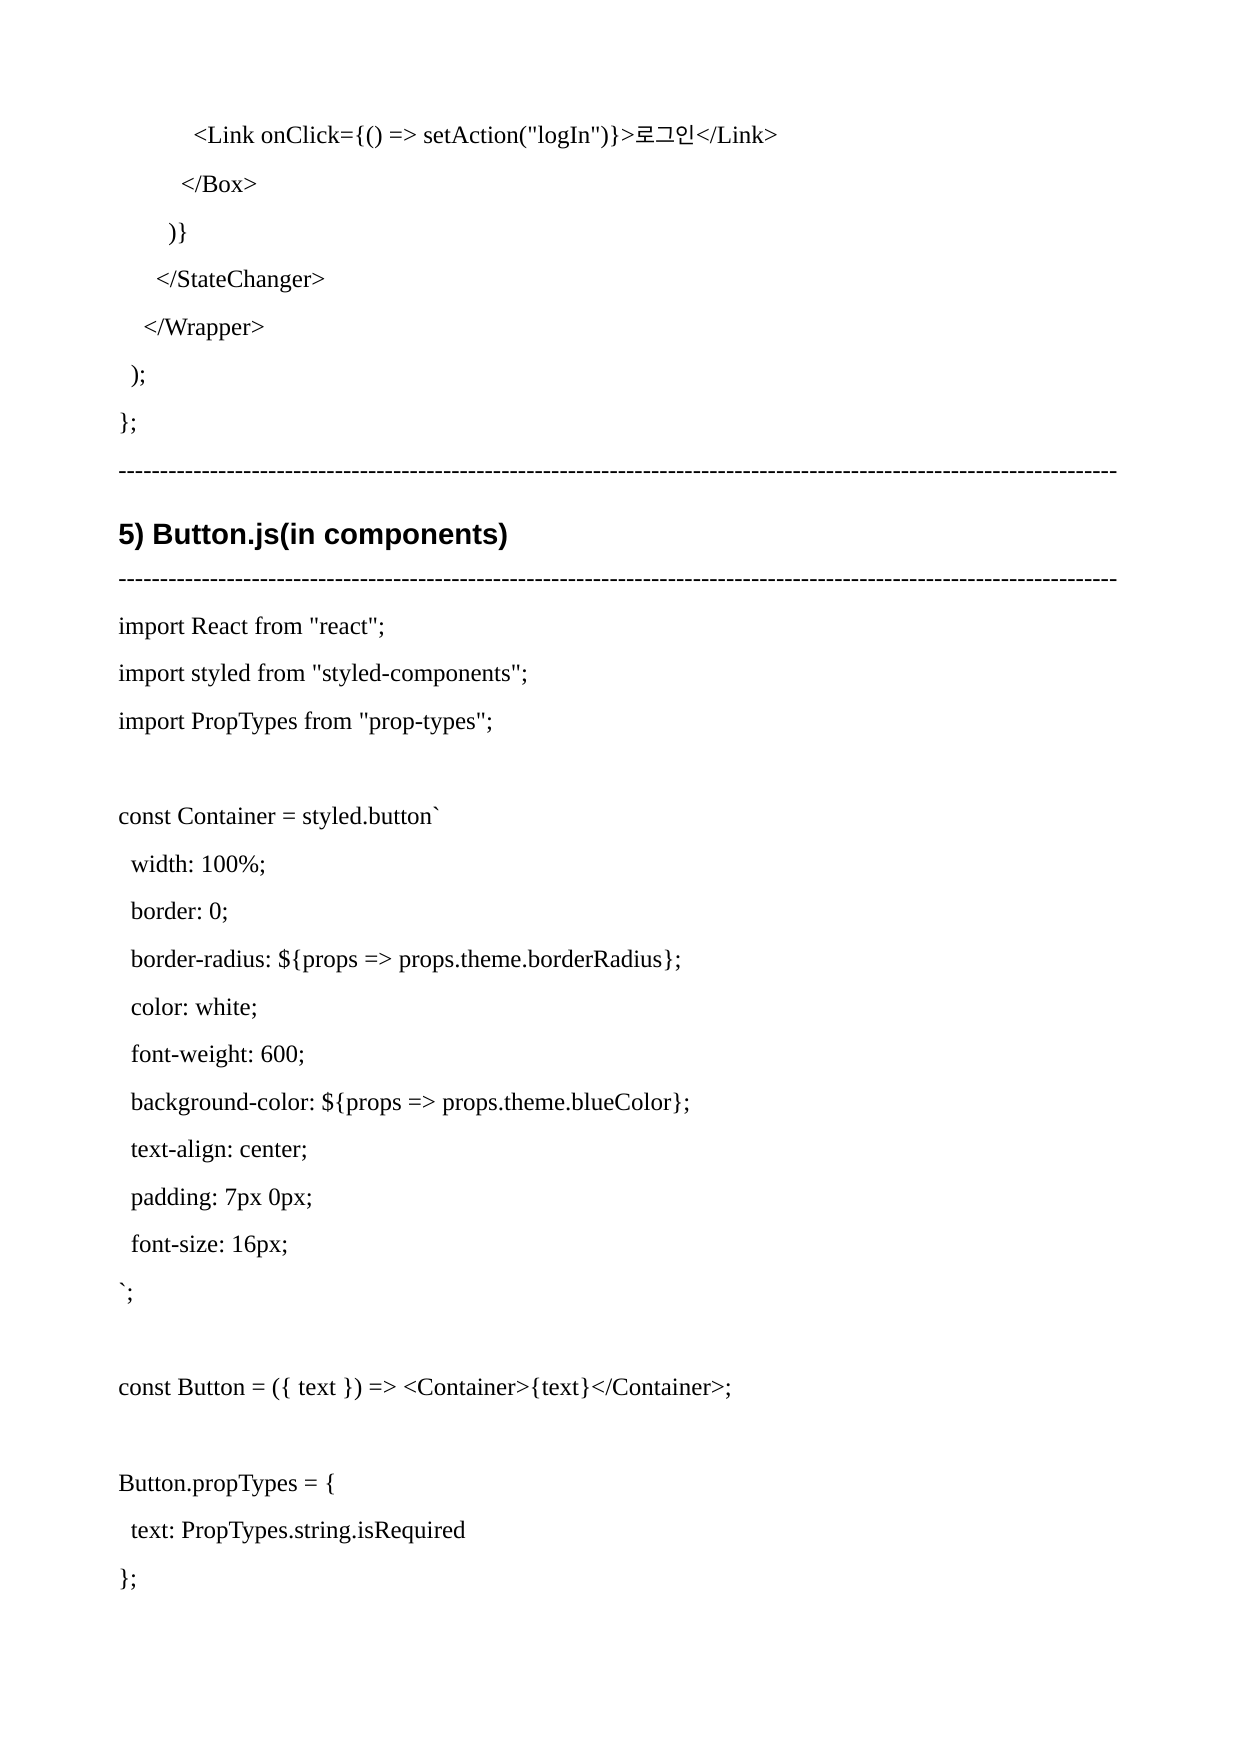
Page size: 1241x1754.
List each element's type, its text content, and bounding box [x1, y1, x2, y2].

text const Container = styled.button` [118, 801, 1122, 830]
text border: 0; [118, 896, 1122, 925]
text width: 100%; [118, 849, 1122, 877]
text </StateChanger> [118, 264, 1122, 293]
text const Button = ({ text }) => <Container>{text}</Container>; [118, 1372, 1122, 1401]
text }; [118, 1563, 1122, 1592]
text border-radius: ${props => props.theme.borderRadius}; [118, 944, 1122, 973]
text background-color: ${props => props.theme.blueColor}; [118, 1087, 1122, 1116]
text font-size: 16px; [118, 1229, 1122, 1258]
text </Wrapper> [118, 312, 1122, 341]
text Button.propTypes = { [118, 1468, 1122, 1496]
text ------------------------------------------------------------------------------------------------------------------------ [118, 563, 1122, 592]
text `; [118, 1277, 1122, 1306]
text ); [118, 359, 1122, 388]
text <Link onClick={() => setAction("logIn")}>로그인</Link> [118, 118, 1122, 150]
text </Box> [118, 169, 1122, 198]
text text-align: center; [118, 1134, 1122, 1163]
text import React from "react"; [118, 611, 1122, 639]
text text: PropTypes.string.isRequired [118, 1515, 1122, 1544]
text import styled from "styled-components"; [118, 658, 1122, 687]
text import PropTypes from "prop-types"; [118, 706, 1122, 735]
text )} [118, 217, 1122, 245]
text }; [118, 407, 1122, 436]
text padding: 7px 0px; [118, 1182, 1122, 1211]
text ------------------------------------------------------------------------------------------------------------------------ [118, 455, 1122, 483]
text font-weight: 600; [118, 1039, 1122, 1068]
subtitle 5) Button.js(in components) [118, 517, 1122, 551]
text color: white; [118, 992, 1122, 1020]
